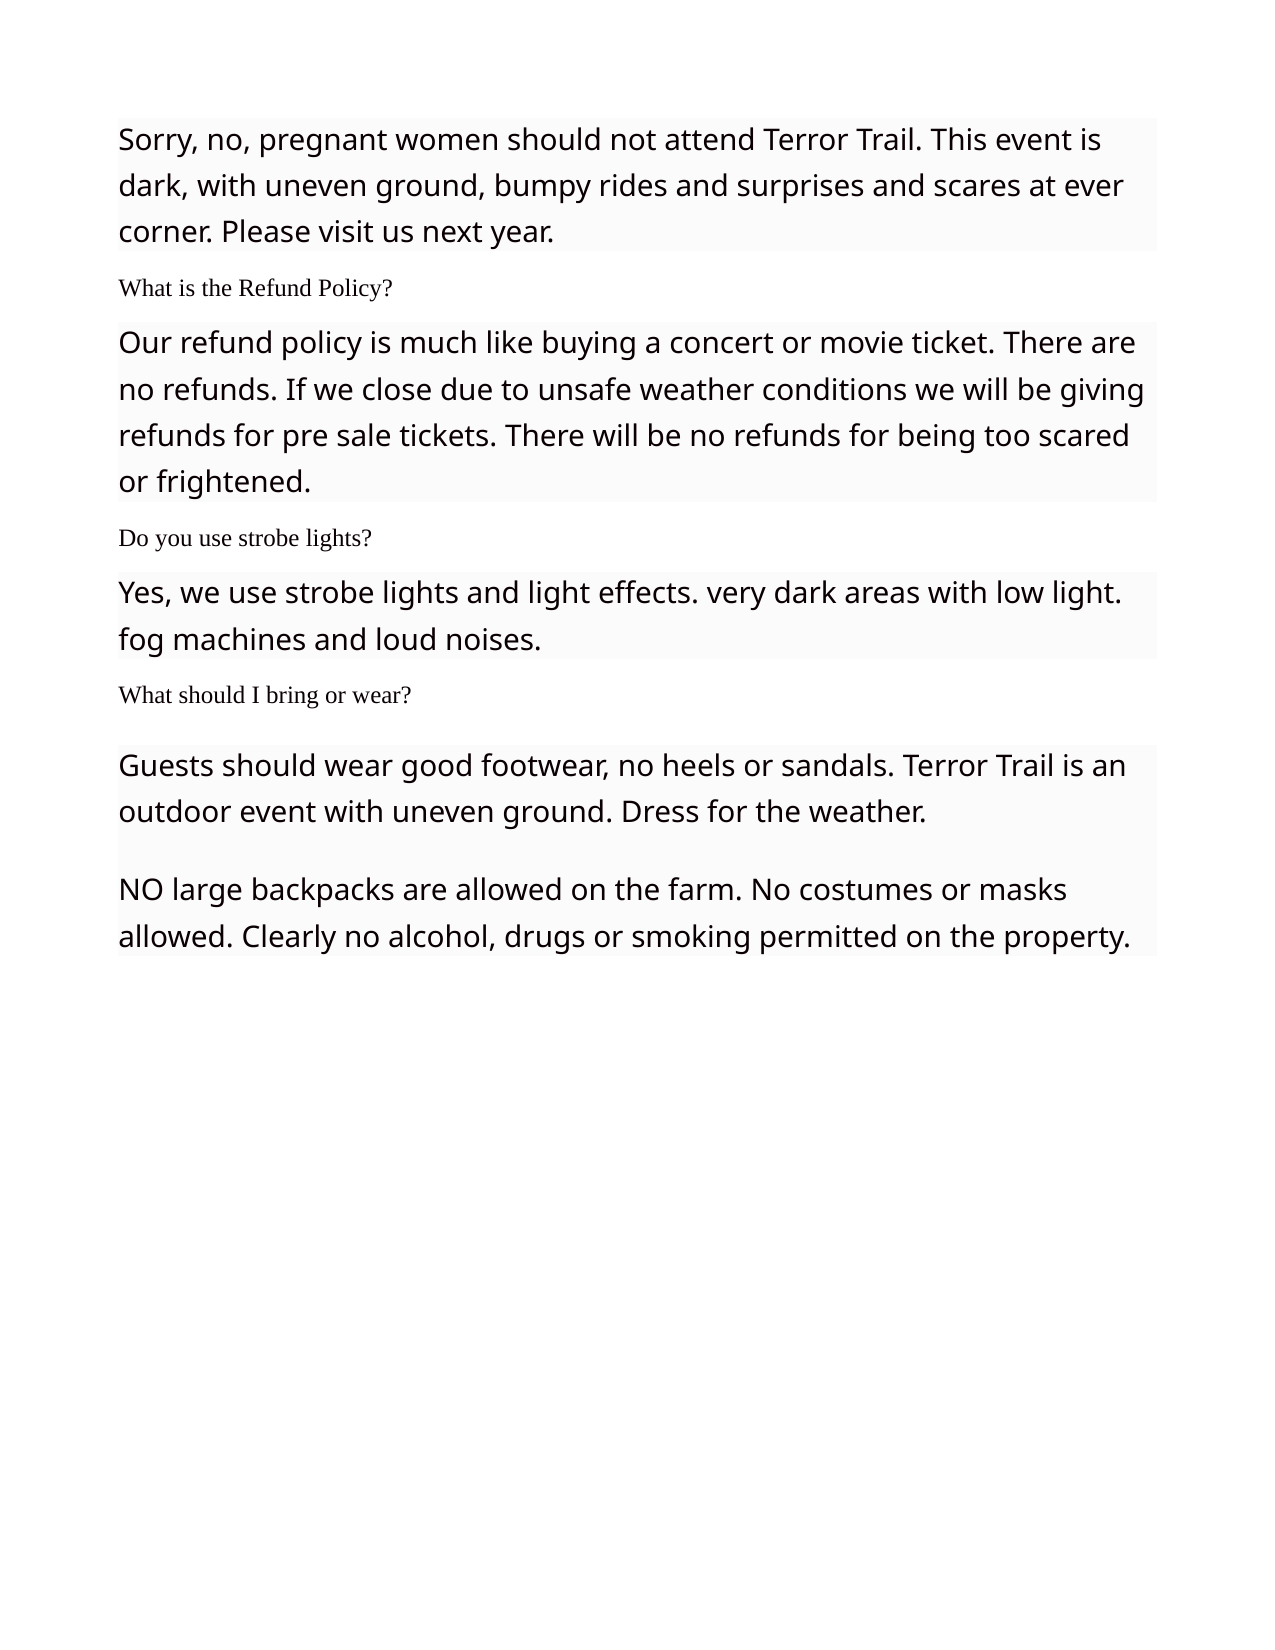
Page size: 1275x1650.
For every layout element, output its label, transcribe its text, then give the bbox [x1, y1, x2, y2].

text Sorry, no, pregnant women should not attend Terror Trail. This event is dark, with uneven ground, bumpy rides and surprises and scares at ever corner. Please visit us next year. [118, 118, 1157, 251]
text Our refund policy is much like buying a concert or movie ticket. There are no refunds. If we close due to unsafe weather conditions we will be giving refunds for pre sale tickets. There will be no refunds for being too scared or frightened. [118, 322, 1157, 502]
text What is the Refund Policy? [118, 273, 1157, 302]
text What should I bring or wear? [118, 680, 1157, 709]
text Do you use strobe lights? [118, 523, 1157, 552]
text Yes, we use strobe lights and light effects. very dark areas with low light. fog machines and loud noises. [118, 572, 1157, 659]
text Guests should wear good footwear, no heels or sandals. Terror Trail is an outdoor event with uneven ground. Dress for the weather. [118, 745, 1157, 832]
text NO large backpacks are allowed on the farm. No costumes or masks allowed. Clearly no alcohol, drugs or smoking permitted on the property. [118, 869, 1157, 956]
